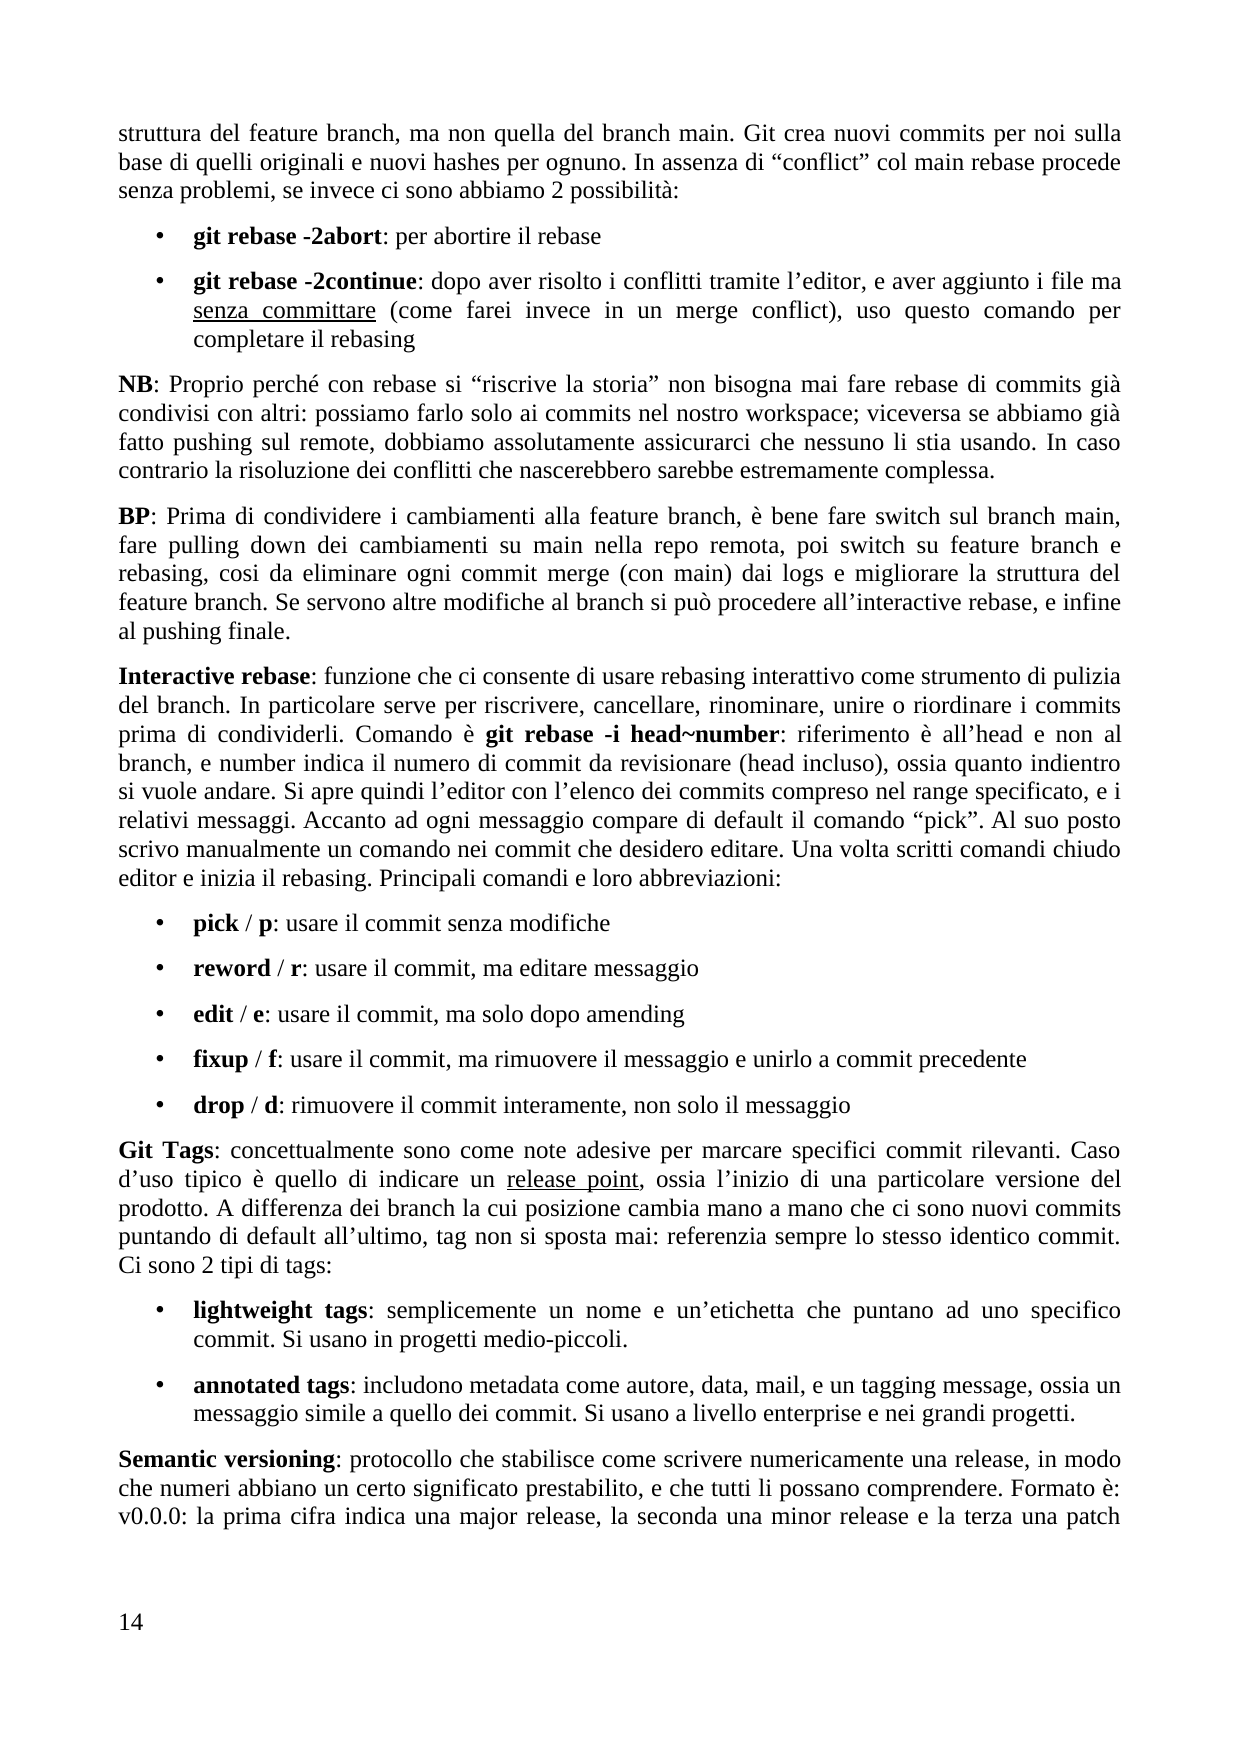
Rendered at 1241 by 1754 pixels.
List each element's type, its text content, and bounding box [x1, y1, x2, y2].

list drop / d: rimuovere il commit interamente, non solo il messaggio [156, 1090, 1122, 1118]
list pick / p: usare il commit senza modifiche [156, 908, 1122, 937]
text Git Tags: concettualmente sono come note adesive per marcare specifici commit rilevanti. Caso d’uso tipico è quello di indicare un release point, ossia l’inizio di una particolare versione del prodotto. A differenza dei branch la cui posizione cambia mano a mano che ci sono nuovi commits puntando di default all’ultimo, tag non si sposta mai: referenzia sempre lo stesso identico commit. Ci sono 2 tipi di tags: [118, 1135, 1122, 1279]
list edit / e: usare il commit, ma solo dopo amending [156, 999, 1122, 1028]
text Interactive rebase: funzione che ci consente di usare rebasing interattivo come strumento di pulizia del branch. In particolare serve per riscrivere, cancellare, rinominare, unire o riordinare i commits prima di condividerli. Comando è git rebase -i head~number: riferimento è all’head e non al branch, e number indica il numero di commit da revisionare (head incluso), ossia quanto indientro si vuole andare. Si apre quindi l’editor con l’elenco dei commits compreso nel range specificato, e i relativi messaggi. Accanto ad ogni messaggio compare di default il comando “pick”. Al suo posto scrivo manualmente un comando nei commit che desidero editare. Una volta scritti comandi chiudo editor e inizia il rebasing. Principali comandi e loro abbreviazioni: [118, 661, 1122, 891]
text struttura del feature branch, ma non quella del branch main. Git crea nuovi commits per noi sulla base di quelli originali e nuovi hashes per ognuno. In assenza di “conflict” col main rebase procede senza problemi, se invece ci sono abbiamo 2 possibilità: [118, 118, 1122, 204]
list lightweight tags: semplicemente un nome e un’etichetta che puntano ad uno specifico commit. Si usano in progetti medio-piccoli. [156, 1296, 1122, 1353]
text BP: Prima di condividere i cambiamenti alla feature branch, è bene fare switch sul branch main, fare pulling down dei cambiamenti su main nella repo remota, poi switch su feature branch e rebasing, cosi da eliminare ogni commit merge (con main) dai logs e migliorare la struttura del feature branch. Se servono altre modifiche al branch si può procedere all’interactive rebase, e infine al pushing finale. [118, 501, 1122, 645]
list reword / r: usare il commit, ma editare messaggio [156, 953, 1122, 982]
list fixup / f: usare il commit, ma rimuovere il messaggio e unirlo a commit precedente [156, 1044, 1122, 1073]
text Semantic versioning: protocollo che stabilisce come scrivere numericamente una release, in modo che numeri abbiano un certo significato prestabilito, e che tutti li possano comprendere. Formato è: v0.0.0: la prima cifra indica una major release, la seconda una minor release e la terza una patch [118, 1444, 1122, 1530]
list annotated tags: includono metadata come autore, data, mail, e un tagging message, ossia un messaggio simile a quello dei commit. Si usano a livello enterprise e nei grandi progetti. [156, 1370, 1122, 1427]
list git rebase -2abort: per abortire il rebase [156, 221, 1122, 250]
text NB: Proprio perché con rebase si “riscrive la storia” non bisogna mai fare rebase di commits già condivisi con altri: possiamo farlo solo ai commits nel nostro workspace; viceversa se abbiamo già fatto pushing sul remote, dobbiamo assolutamente assicurarci che nessuno li stia usando. In caso contrario la risoluzione dei conflitti che nascerebbero sarebbe estremamente complessa. [118, 369, 1122, 484]
list git rebase -2continue: dopo aver risolto i conflitti tramite l’editor, e aver aggiunto i file ma senza committare (come farei invece in un merge conflict), uso questo comando per completare il rebasing [156, 266, 1122, 353]
